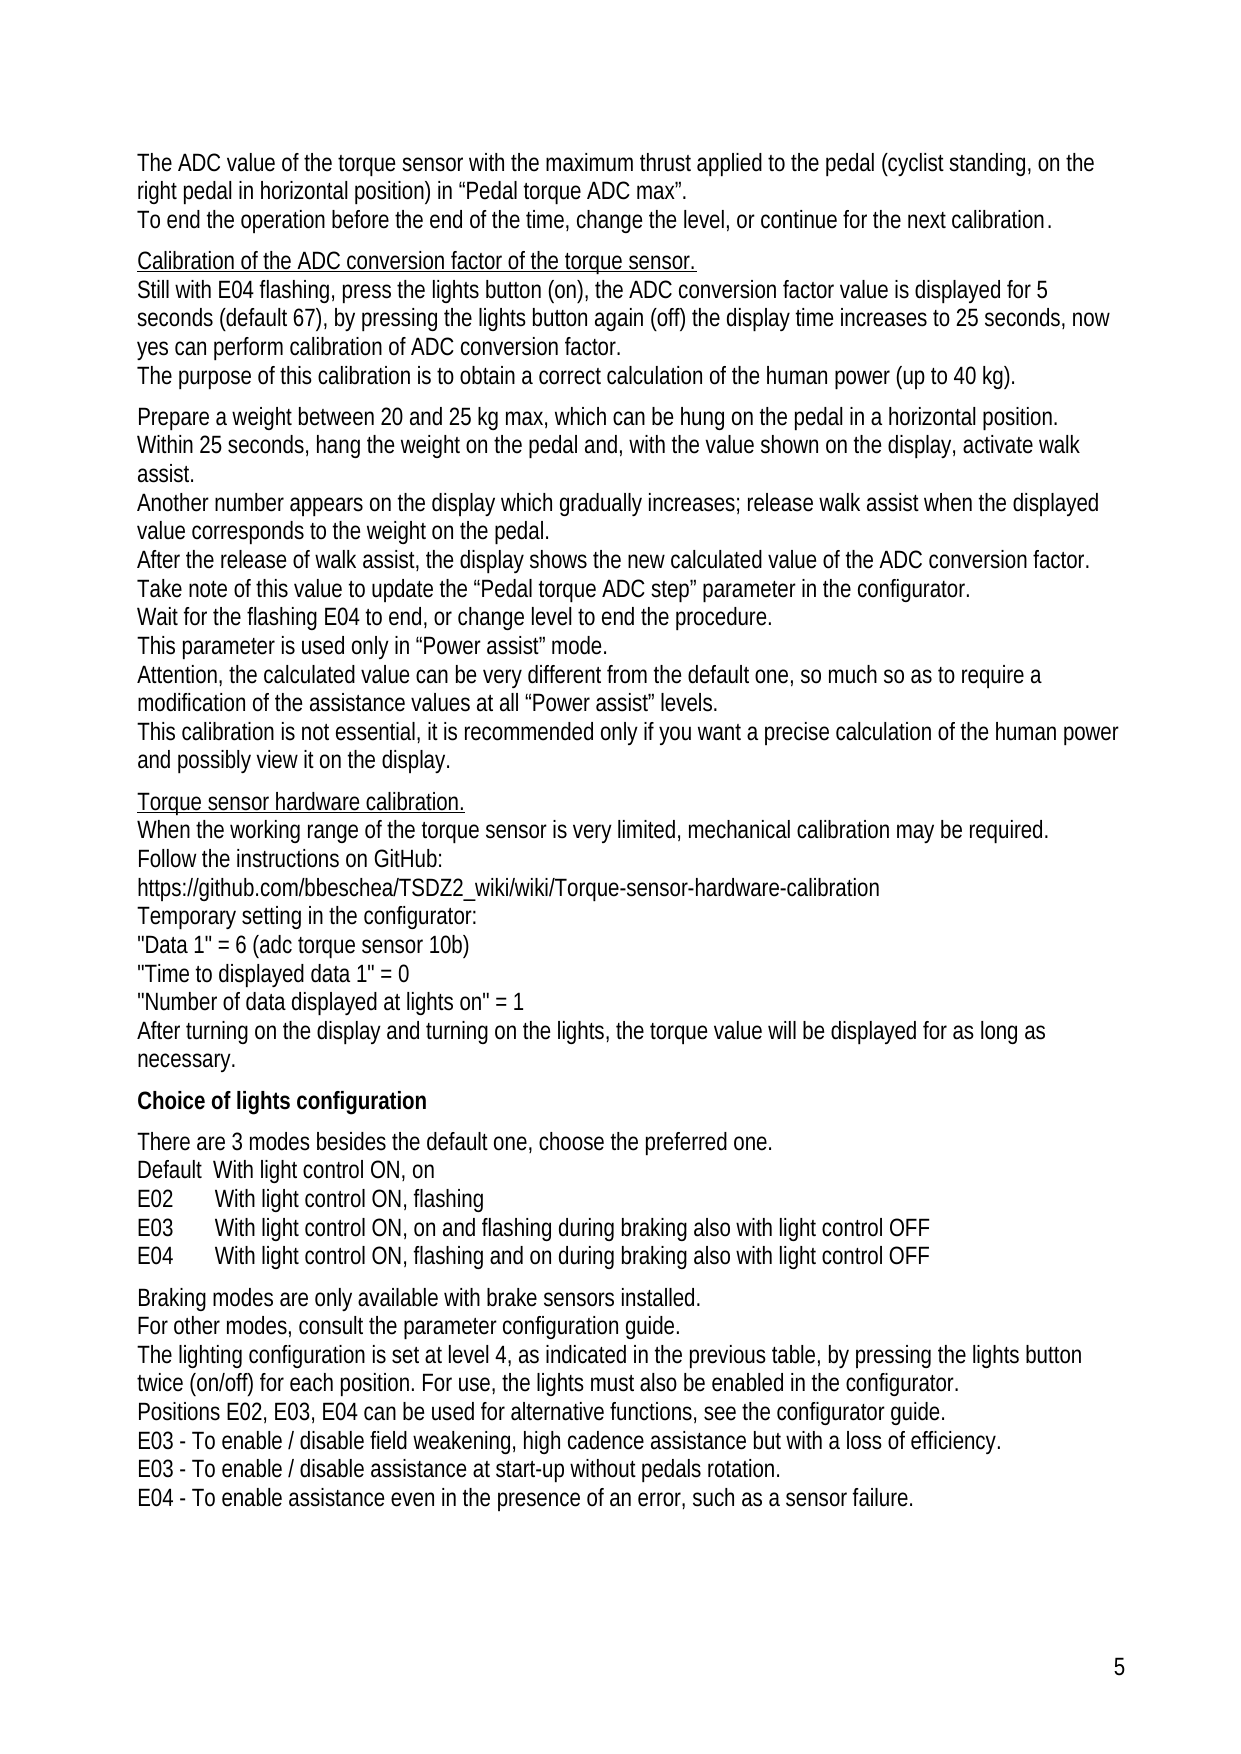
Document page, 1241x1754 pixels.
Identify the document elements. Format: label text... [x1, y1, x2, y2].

text Choice of lights configuration [137, 1086, 1125, 1114]
text Torque sensor hardware calibration. [137, 787, 1125, 815]
text Attention, the calculated value can be very different from the default one, so much so as to require a modification of the assistance values at all “Power assist” levels. [137, 659, 1125, 717]
text Still with E04 flashing, press the lights button (on), the ADC conversion factor value is displayed for 5 seconds (default 67), by pressing the lights button again (off) the display time increases to 25 seconds, now yes can perform calibration of ADC conversion factor. [137, 275, 1125, 361]
text This parameter is used only in “Power assist” mode. [137, 631, 1125, 659]
text E03 With light control ON, on and flashing during braking also with light control OFF [137, 1213, 1125, 1241]
text The purpose of this calibration is to obtain a correct calculation of the human power (up to 40 kg). [137, 361, 1125, 389]
text The ADC value of the torque sensor with the maximum thrust applied to the pedal (cyclist standing, on the right pedal in horizontal position) in “Pedal torque ADC max”. [137, 148, 1125, 205]
text After turning on the display and turning on the lights, the torque value will be displayed for as long as necessary. [137, 1016, 1125, 1073]
text For other modes, consult the parameter configuration guide. [137, 1311, 1125, 1340]
text E02 With light control ON, flashing [137, 1184, 1125, 1213]
text After the release of walk assist, the display shows the new calculated value of the ADC conversion factor. [137, 545, 1125, 574]
text To end the operation before the end of the time, change the level, or continue for the next calibration. [137, 205, 1125, 233]
text Default With light control ON, on [137, 1155, 1125, 1184]
text Another number appears on the display which gradually increases; release walk assist when the displayed value corresponds to the weight on the pedal. [137, 488, 1125, 545]
text This calibration is not essential, it is recommended only if you want a precise calculation of the human power and possibly view it on the display. [137, 717, 1125, 774]
text Follow the instructions on GitHub: [137, 844, 1125, 873]
text Prepare a weight between 20 and 25 kg max, which can be hung on the pedal in a horizontal position. [137, 402, 1125, 430]
text E04 With light control ON, flashing and on during braking also with light control OFF [137, 1241, 1125, 1270]
text Positions E02, E03, E04 can be used for alternative functions, see the configurator guide. [137, 1397, 1125, 1426]
text https://github.com/bbeschea/TSDZ2_wiki/wiki/Torque-sensor-hardware-calibration [137, 873, 1125, 901]
text E03 - To enable / disable field weakening, high cadence assistance but with a loss of efficiency. [137, 1426, 1125, 1454]
text The lighting configuration is set at level 4, as indicated in the previous table, by pressing the lights button twice (on/off) for each position. For use, the lights must also be enabled in the configurator. [137, 1340, 1125, 1397]
text "Number of data displayed at lights on" = 1 [137, 987, 1125, 1016]
text "Data 1" = 6 (adc torque sensor 10b) [137, 930, 1125, 958]
text Temporary setting in the configurator: [137, 901, 1125, 930]
text E03 - To enable / disable assistance at start-up without pedals rotation. [137, 1454, 1125, 1483]
text Wait for the flashing E04 to end, or change level to end the procedure. [137, 602, 1125, 631]
text When the working range of the torque sensor is very limited, mechanical calibration may be required. [137, 815, 1125, 844]
text Within 25 seconds, hang the weight on the pedal and, with the value shown on the display, activate walk assist. [137, 430, 1125, 488]
text Take note of this value to update the “Pedal torque ADC step” parameter in the configurator. [137, 574, 1125, 602]
text "Time to displayed data 1" = 0 [137, 958, 1125, 987]
text Calibration of the ADC conversion factor of the torque sensor. [137, 246, 1125, 275]
text E04 - To enable assistance even in the presence of an error, such as a sensor failure. [137, 1483, 1125, 1512]
text Braking modes are only available with brake sensors installed. [137, 1282, 1125, 1311]
text There are 3 modes besides the default one, choose the preferred one. [137, 1127, 1125, 1155]
